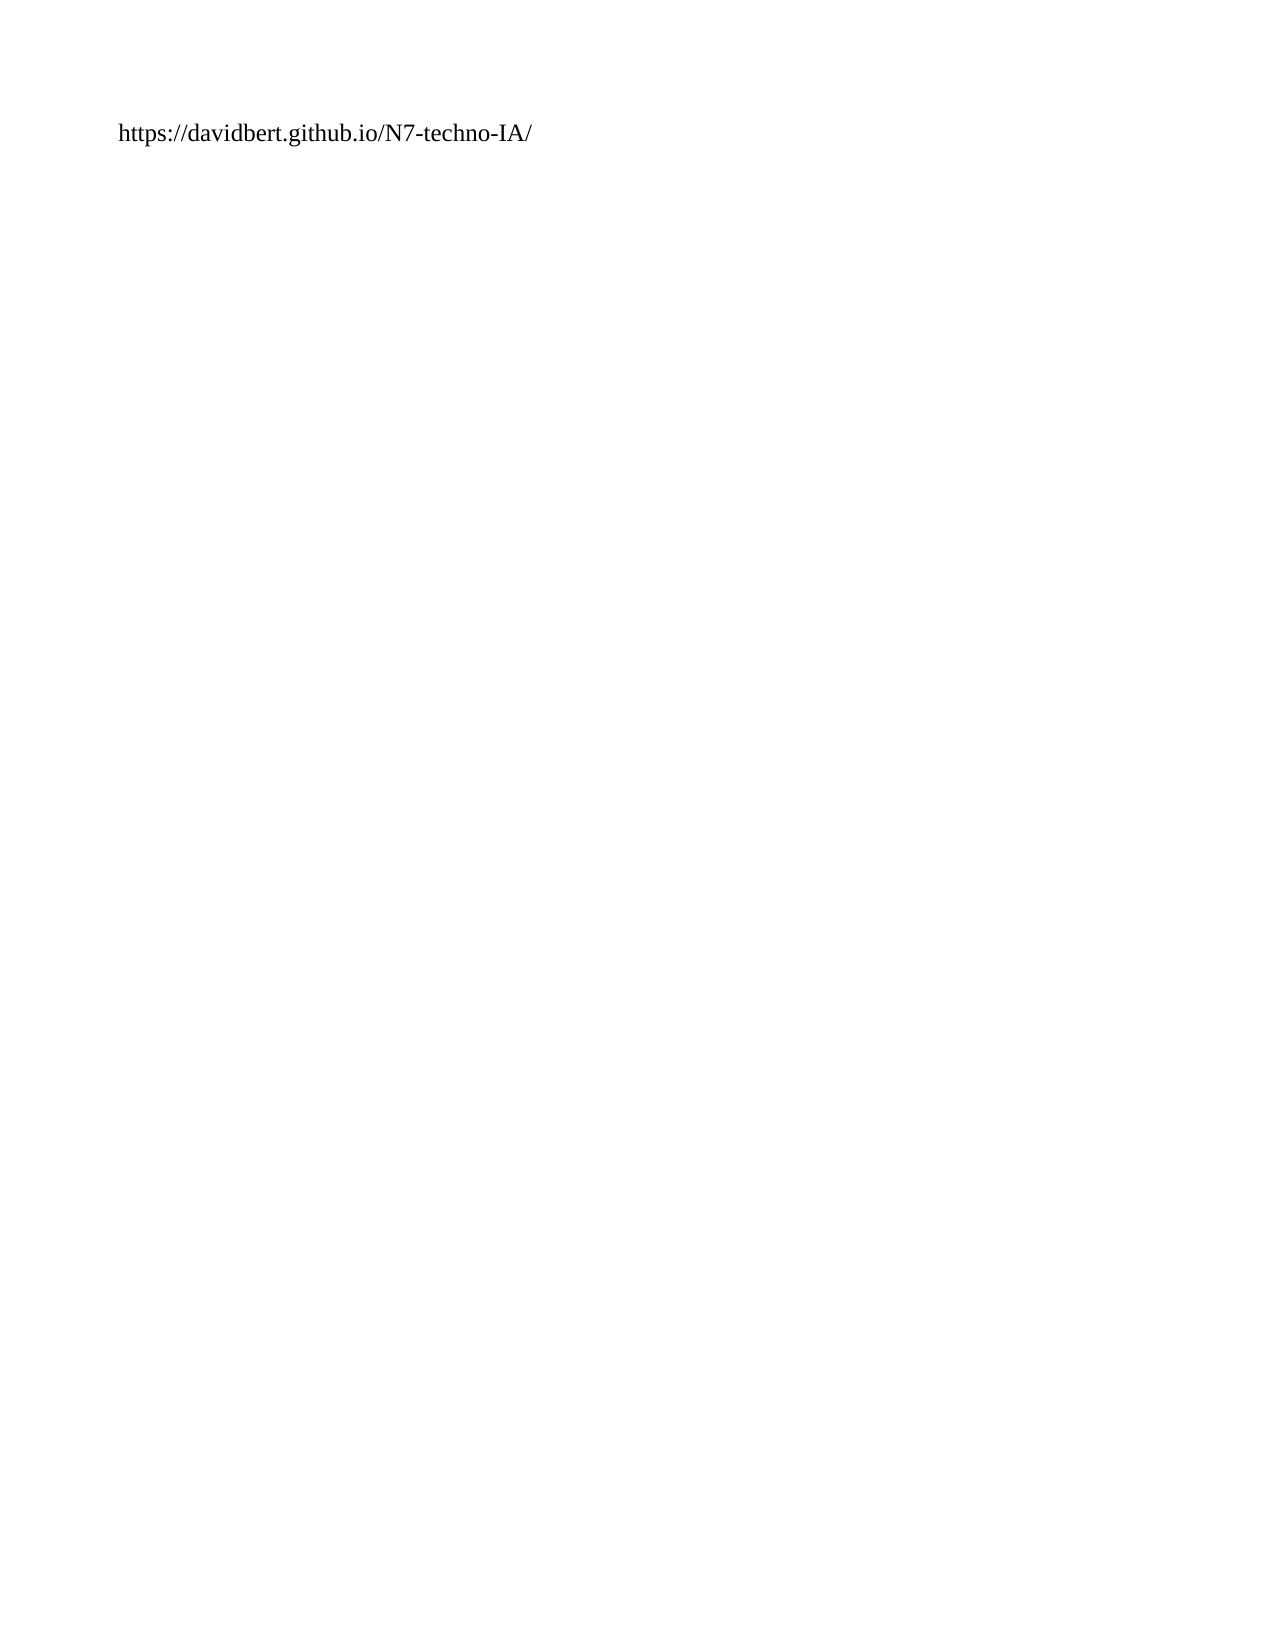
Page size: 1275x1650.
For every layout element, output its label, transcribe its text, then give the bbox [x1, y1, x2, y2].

text https://davidbert.github.io/N7-techno-IA/ [118, 118, 1157, 147]
